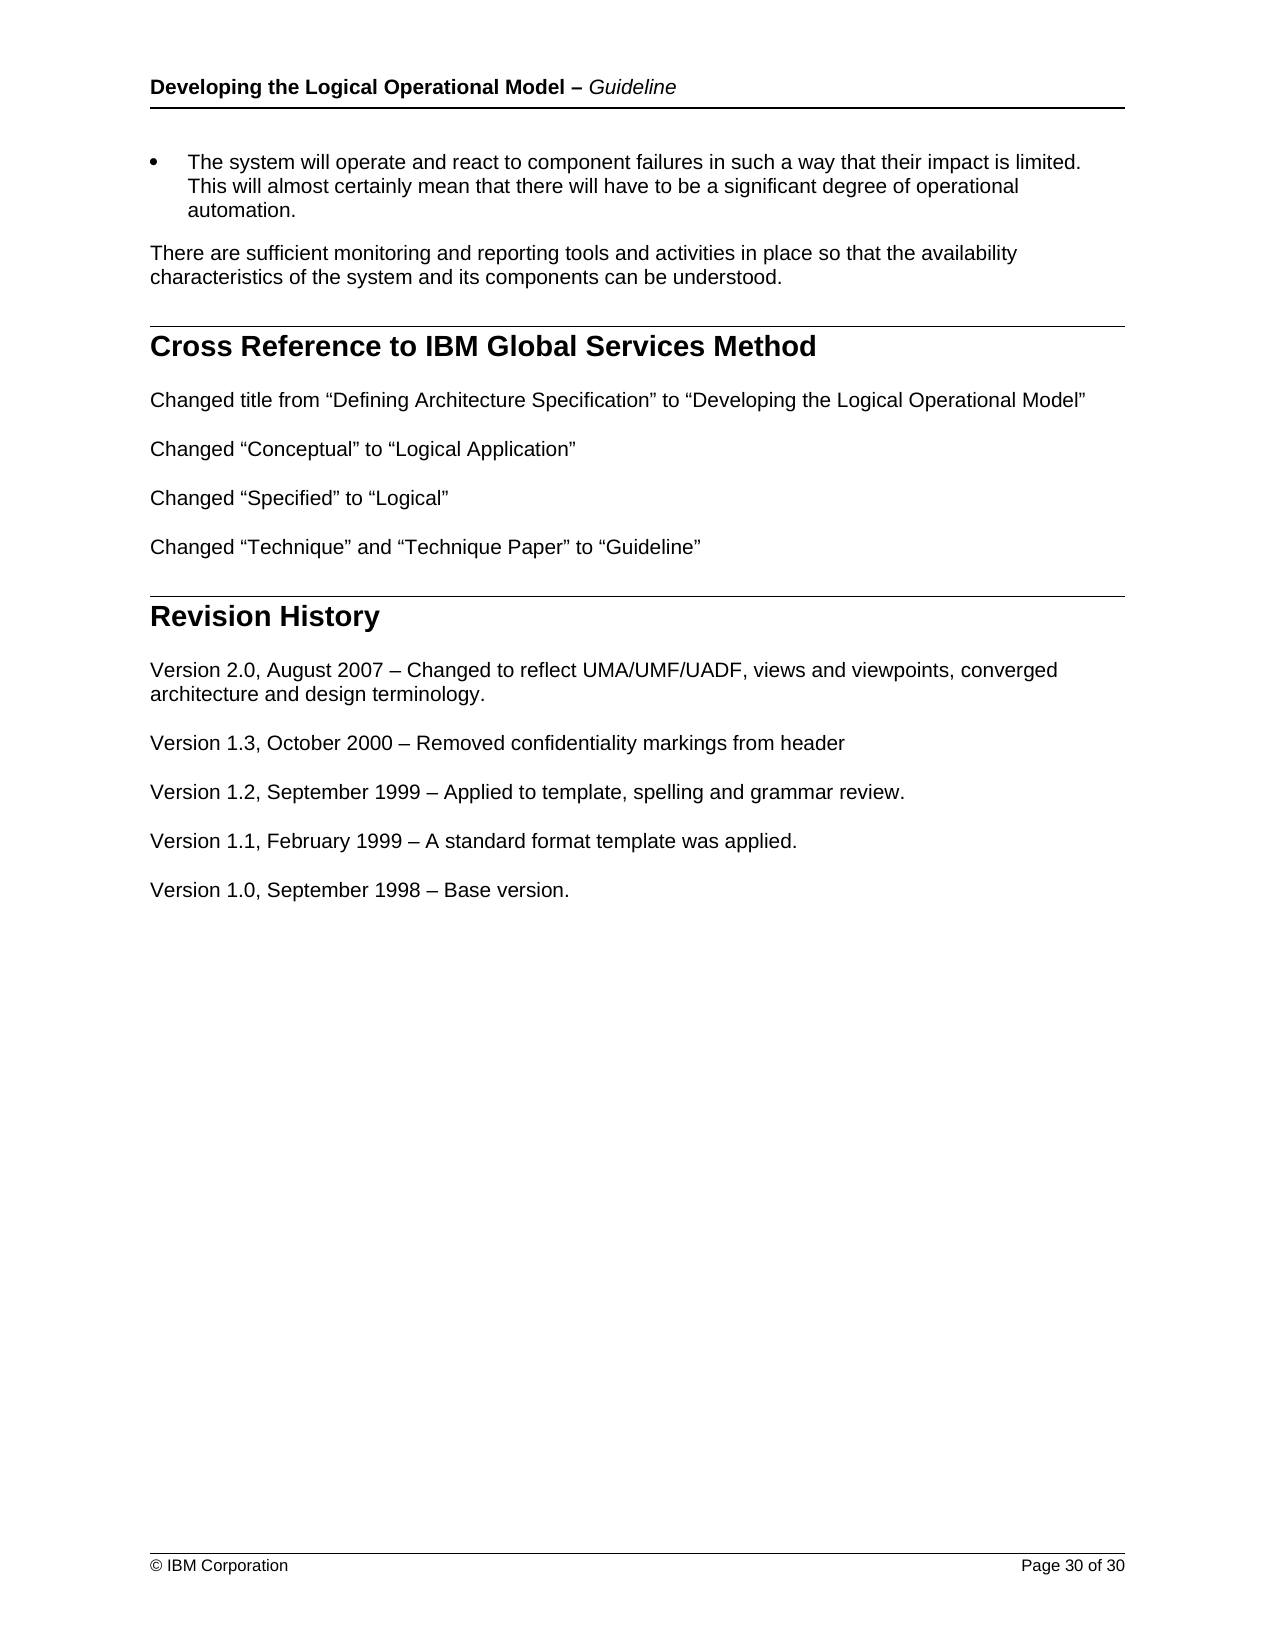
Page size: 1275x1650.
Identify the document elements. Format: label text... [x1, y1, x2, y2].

text There are sufficient monitoring and reporting tools and activities in place so that the availability characteristics of the system and its components can be understood. [150, 241, 1125, 289]
text Version 1.1, February 1999 – A standard format template was applied. [150, 829, 1125, 853]
text Version 1.0, September 1998 – Base version. [150, 878, 1125, 902]
text Changed “Conceptual” to “Logical Application” [150, 437, 1125, 461]
list The system will operate and react to component failures in such a way that their impact is limited. This will almost certainly mean that there will have to be a significant degree of operational automation. [150, 150, 1125, 222]
text Changed title from “Defining Architecture Specification” to “Developing the Logical Operational Model” [150, 388, 1125, 412]
text Revision History [150, 597, 1125, 633]
text Version 1.2, September 1999 – Applied to template, spelling and grammar review. [150, 780, 1125, 804]
text Version 1.3, October 2000 – Removed confidentiality markings from header [150, 731, 1125, 755]
text Changed “Specified” to “Logical” [150, 486, 1125, 510]
text Changed “Technique” and “Technique Paper” to “Guideline” [150, 535, 1125, 559]
text Cross Reference to IBM Global Services Method [150, 327, 1125, 363]
text Version 2.0, August 2007 – Changed to reflect UMA/UMF/UADF, views and viewpoints, converged architecture and design terminology. [150, 658, 1125, 706]
